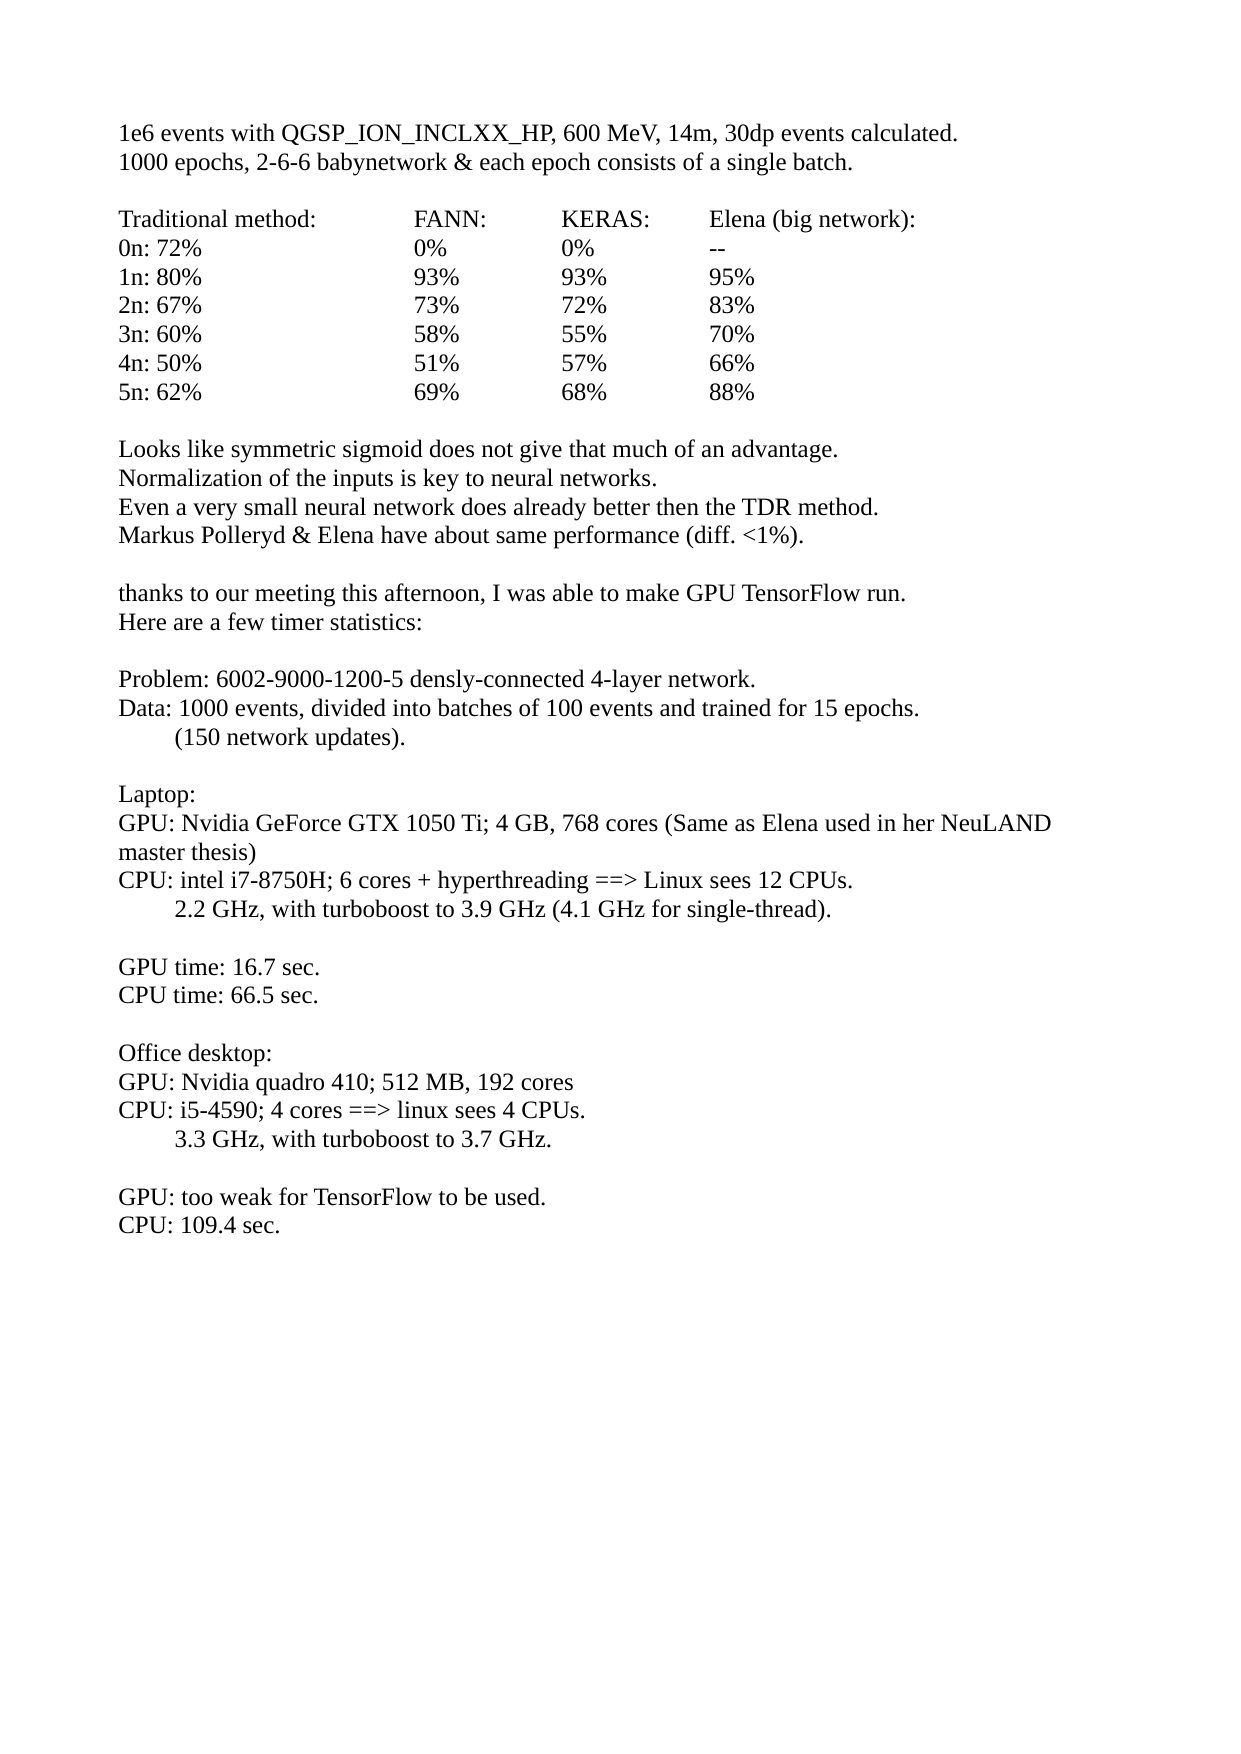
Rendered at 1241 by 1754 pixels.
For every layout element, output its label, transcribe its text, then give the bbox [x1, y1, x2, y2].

text CPU: i5-4590; 4 cores ==> linux sees 4 CPUs. [118, 1096, 1122, 1124]
text CPU: 109.4 sec. [118, 1211, 1122, 1239]
text 2n: 67% 73% 72% 83% [118, 291, 1122, 319]
text Markus Polleryd & Elena have about same performance (diff. <1%). [118, 521, 1122, 549]
text Normalization of the inputs is key to neural networks. [118, 463, 1122, 492]
text Looks like symmetric sigmoid does not give that much of an advantage. [118, 434, 1122, 463]
text Problem: 6002-9000-1200-5 densly-connected 4-layer network. [118, 664, 1122, 693]
text CPU time: 66.5 sec. [118, 981, 1122, 1009]
text GPU: too weak for TensorFlow to be used. [118, 1182, 1122, 1211]
text CPU: intel i7-8750H; 6 cores + hyperthreading ==> Linux sees 12 CPUs. [118, 866, 1122, 894]
text GPU: Nvidia GeForce GTX 1050 Ti; 4 GB, 768 cores (Same as Elena used in her NeuLAND master thesis) [118, 808, 1122, 866]
text GPU time: 16.7 sec. [118, 952, 1122, 981]
text thanks to our meeting this afternoon, I was able to make GPU TensorFlow run. [118, 578, 1122, 607]
text 5n: 62% 69% 68% 88% [118, 377, 1122, 406]
text 3.3 GHz, with turboboost to 3.7 GHz. [118, 1124, 1122, 1153]
text 1n: 80% 93% 93% 95% [118, 262, 1122, 291]
text 3n: 60% 58% 55% 70% [118, 319, 1122, 348]
text Here are a few timer statistics: [118, 607, 1122, 636]
text Even a very small neural network does already better then the TDR method. [118, 492, 1122, 521]
text 0n: 72% 0% 0% -- [118, 233, 1122, 262]
text Data: 1000 events, divided into batches of 100 events and trained for 15 epochs. [118, 693, 1122, 722]
text 1e6 events with QGSP_ION_INCLXX_HP, 600 MeV, 14m, 30dp events calculated. [118, 118, 1122, 147]
text Laptop: [118, 779, 1122, 808]
text 4n: 50% 51% 57% 66% [118, 348, 1122, 377]
text (150 network updates). [118, 722, 1122, 751]
text Traditional method: FANN: KERAS: Elena (big network): [118, 204, 1122, 233]
text 2.2 GHz, with turboboost to 3.9 GHz (4.1 GHz for single-thread). [118, 894, 1122, 923]
text Office desktop: [118, 1038, 1122, 1067]
text 1000 epochs, 2-6-6 babynetwork & each epoch consists of a single batch. [118, 147, 1122, 176]
text GPU: Nvidia quadro 410; 512 MB, 192 cores [118, 1067, 1122, 1096]
